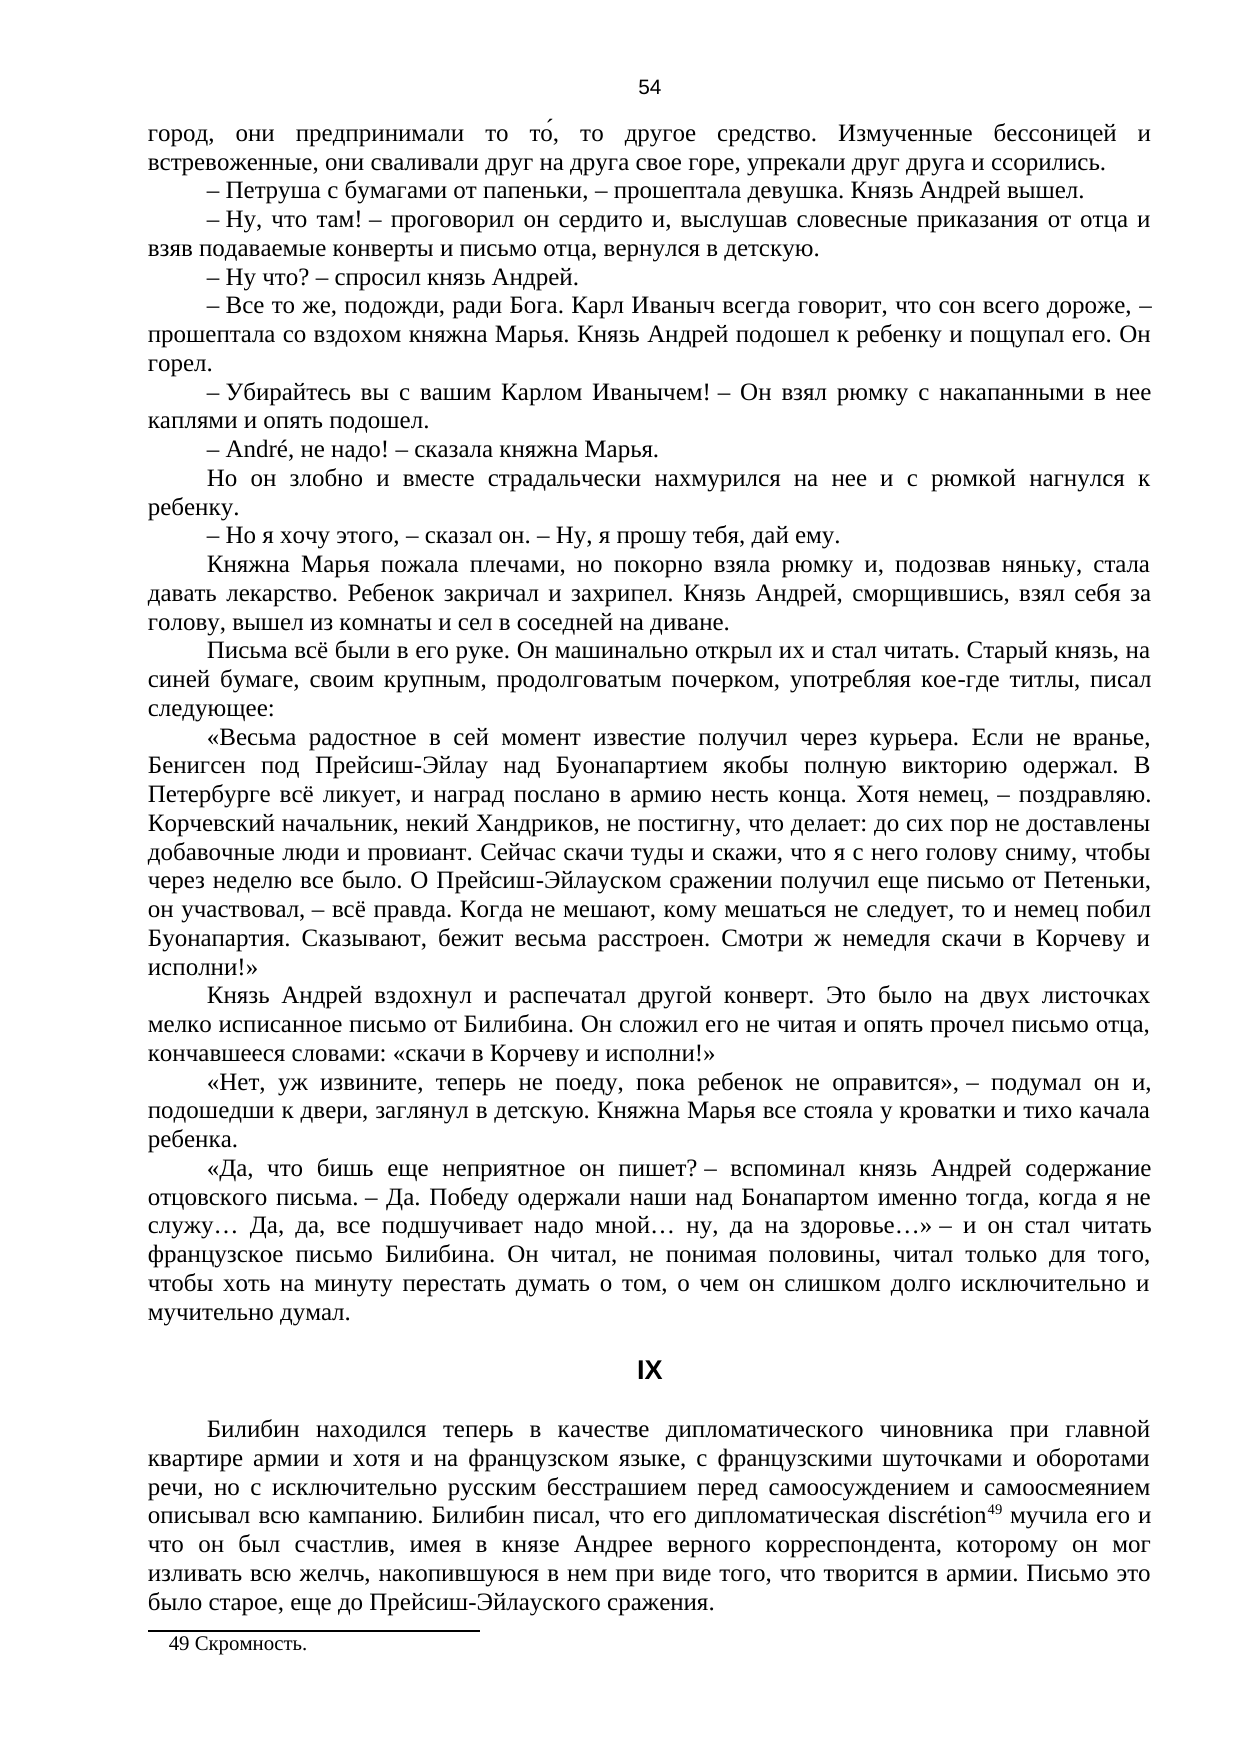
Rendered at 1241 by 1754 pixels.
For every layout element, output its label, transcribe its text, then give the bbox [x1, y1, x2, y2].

text «Нет, уж извините, теперь не поеду, пока ребенок не оправится», – подумал он и, подошедши к двери, заглянул в детскую. Княжна Марья все стояла у кроватки и тихо качала ребенка. [148, 1067, 1152, 1153]
text Княжна Марья пожала плечами, но покорно взяла рюмку и, подозвав няньку, стала давать лекарство. Ребенок закричал и захрипел. Князь Андрей, сморщившись, взял себя за голову, вышел из комнаты и сел в соседней на диване. [148, 549, 1152, 636]
text – Петруша с бумагами от папеньки, – прошептала девушка. Князь Андрей вышел. [148, 176, 1152, 204]
text – Но я хочу этого, – сказал он. – Ну, я прошу тебя, дай ему. [148, 521, 1152, 549]
text «Весьма радостное в сей момент известие получил через курьера. Если не вранье, Бенигсен под Прейсиш‑Эйлау над Буонапартием якобы полную викторию одержал. В Петербурге всё ликует, и наград послано в армию несть конца. Хотя немец, – поздравляю. Корчевский начальник, некий Хандриков, не постигну, что делает: до сих пор не доставлены добавочные люди и провиант. Сейчас скачи туды и скажи, что я с него голову сниму, чтобы через неделю все было. О Прейсиш‑Эйлауском сражении получил еще письмо от Петеньки, он участвовал, – всё правда. Когда не мешают, кому мешаться не следует, то и немец побил Буонапартия. Сказывают, бежит весьма расстроен. Смотри ж немедля скачи в Корчеву и исполни!» [148, 722, 1152, 981]
text Билибин находился теперь в качестве дипломатического чиновника при главной квартире армии и хотя и на французском языке, с французскими шуточками и оборотами речи, но с исключительно русским бесстрашием перед самоосуждением и самоосмеянием описывал всю кампанию. Билибин писал, что его дипломатическая discrétion мучила его и что он был счастлив, имея в князе Андрее верного корреспондента, которому он мог изливать всю желчь, накопившуюся в нем при виде того, что творится в армии. Письмо это было старое, еще до Прейсиш‑Эйлауского сражения. [148, 1414, 1152, 1616]
text Князь Андрей вздохнул и распечатал другой конверт. Это было на двух листочках мелко исписанное письмо от Билибина. Он сложил его не читая и опять прочел письмо отца, кончавшееся словами: «скачи в Корчеву и исполни!» [148, 981, 1152, 1067]
text – André, не надо! – сказала княжна Марья. [148, 434, 1152, 463]
text Письма всё были в его руке. Он машинально открыл их и стал читать. Старый князь, на синей бумаге, своим крупным, продолговатым почерком, употребляя кое‑где титлы, писал следующее: [148, 636, 1152, 722]
subtitle IX [148, 1354, 1152, 1386]
text Скромность. [148, 1631, 1152, 1655]
text город, они предпринимали то то́, то другое средство. Измученные бессоницей и встревоженные, они сваливали друг на друга свое горе, упрекали друг друга и ссорились. [148, 118, 1152, 176]
text – Все то же, подожди, ради Бога. Карл Иваныч всегда говорит, что сон всего дороже, – прошептала со вздохом княжна Марья. Князь Андрей подошел к ребенку и пощупал его. Он горел. [148, 291, 1152, 377]
text «Да, что бишь еще неприятное он пишет? – вспоминал князь Андрей содержание отцовского письма. – Да. Победу одержали наши над Бонапартом именно тогда, когда я не служу… Да, да, все подшучивает надо мной… ну, да на здоровье…» – и он стал читать французское письмо Билибина. Он читал, не понимая половины, читал только для того, чтобы хоть на минуту перестать думать о том, о чем он слишком долго исключительно и мучительно думал. [148, 1153, 1152, 1326]
text – Ну что? – спросил князь Андрей. [148, 262, 1152, 291]
text Но он злобно и вместе страдальчески нахмурился на нее и с рюмкой нагнулся к ребенку. [148, 463, 1152, 521]
text – Убирайтесь вы с вашим Карлом Иванычем! – Он взял рюмку с накапанными в нее каплями и опять подошел. [148, 377, 1152, 434]
text – Ну, что там! – проговорил он сердито и, выслушав словесные приказания от отца и взяв подаваемые конверты и письмо отца, вернулся в детскую. [148, 204, 1152, 262]
